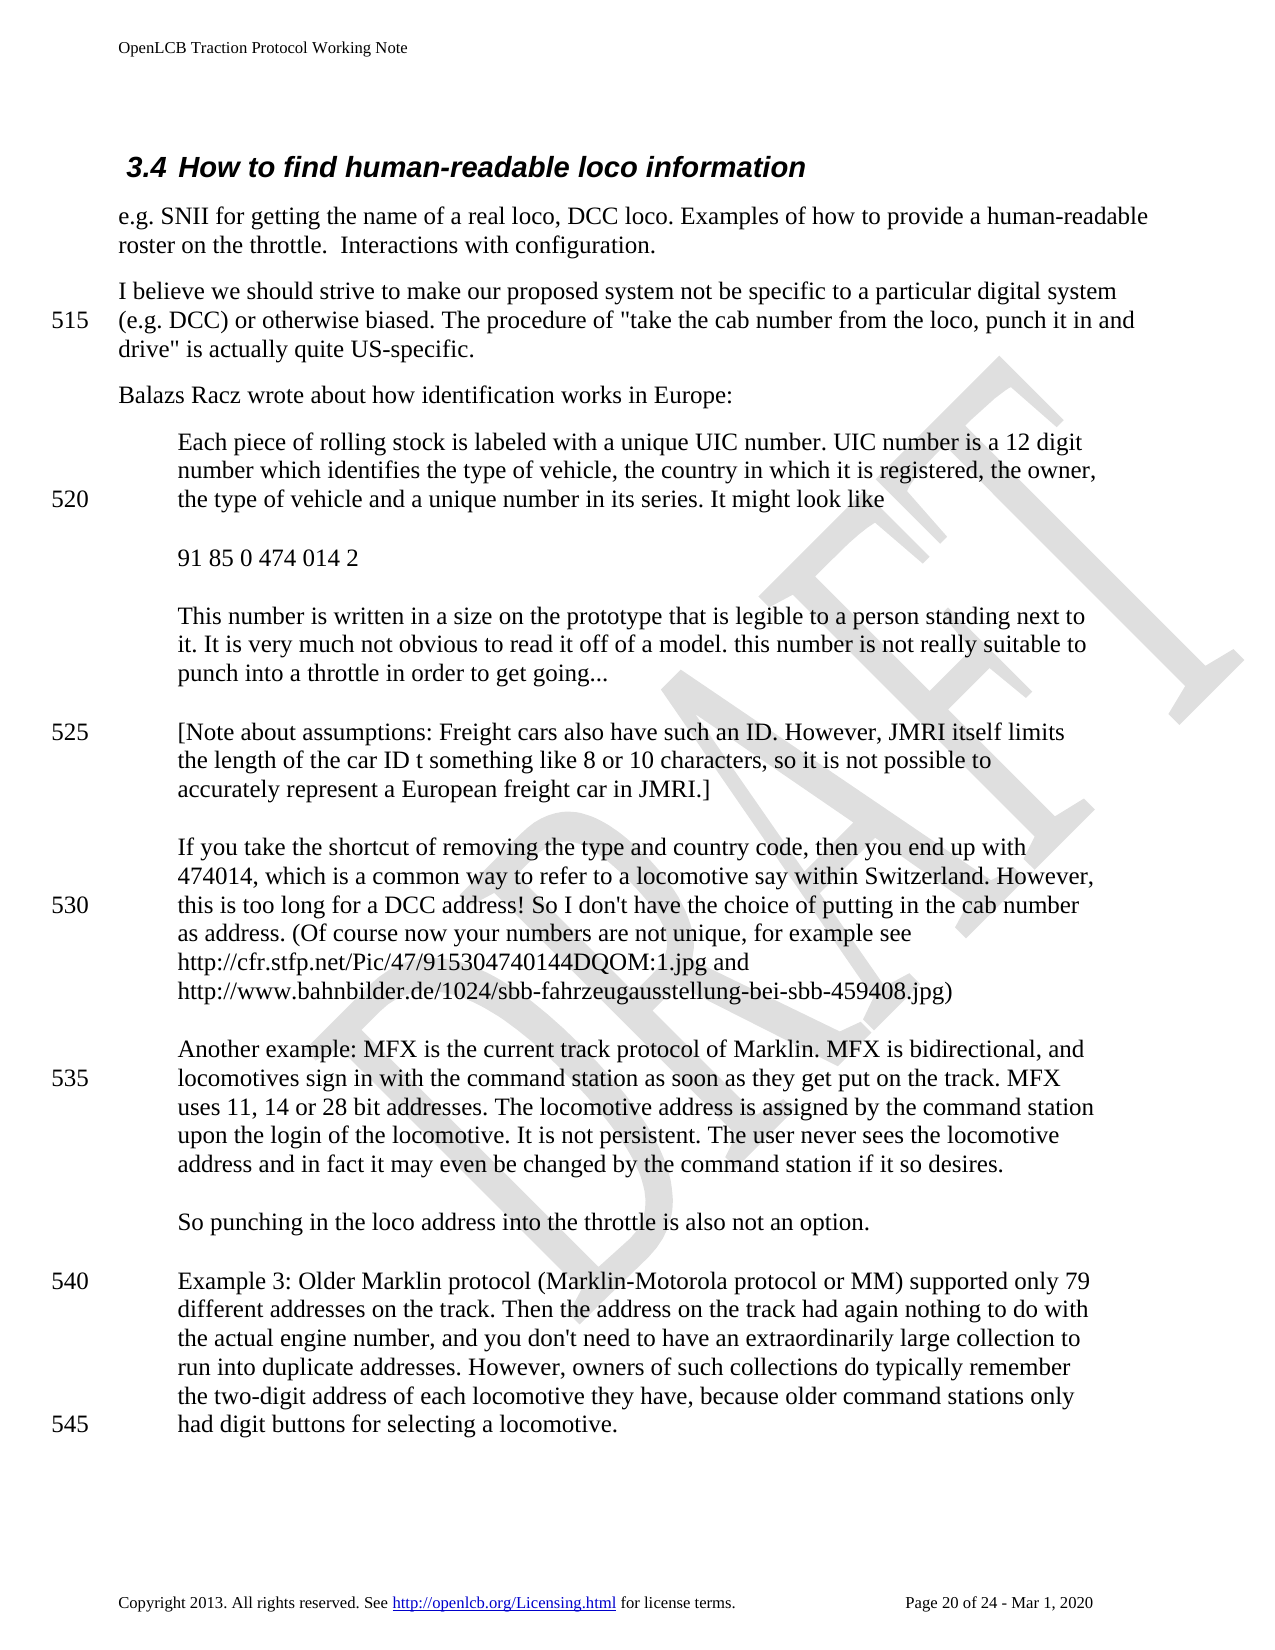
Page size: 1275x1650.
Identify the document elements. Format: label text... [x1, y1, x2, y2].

subtitle How to find human-readable loco information [118, 150, 1157, 183]
text [Note about assumptions: Freight cars also have such an ID. However, JMRI itself limits the length of the car ID t something like 8 or 10 characters, so it is not possible to accurately represent a European freight car in JMRI.] [753, 717, 1000, 803]
text [1025, 380, 1157, 409]
text Example 3: Older Marklin protocol (Marklin-Motorola protocol or MM) supported only 79 different addresses on the track. Then the address on the track had again nothing to do with the actual engine number, and you don't need to have an extraordinarily large collection to run into duplicate addresses. However, owners of such collections do typically remember the two-digit address of each locomotive they have, because older command stations only had digit buttons for selecting a locomotive. [177, 1266, 1098, 1438]
text [822, 543, 1069, 571]
text Each piece of rolling stock is labeled with a unique UIC number. UIC number is a 12 digit number which identifies the type of vehicle, the country in which it is registered, the owner, the type of vehicle and a unique number in its series. It might look like [908, 449, 1011, 513]
text If you take the shortcut of removing the type and country code, then you end up with 474014, which is a common way to refer to a locomotive say within Switzerland. However, this is too long for a DCC address! So I don't have the choice of putting in the cab number as address. (Of course now your numbers are not unique, for example see http://cfr.stfp.net/Pic/47/915304740144DQOM:1.jpg and http://www.bahnbilder.de/1024/sbb-fahrzeugausstellung-bei-sbb-459408.jpg) [518, 842, 667, 991]
text If you take the shortcut of removing the type and country code, then you end up with 474014, which is a common way to refer to a locomotive say within Switzerland. However, this is too long for a DCC address! So I don't have the choice of putting in the cab number as address. (Of course now your numbers are not unique, for example see http://cfr.stfp.net/Pic/47/915304740144DQOM:1.jpg and http://www.bahnbilder.de/1024/sbb-fahrzeugausstellung-bei-sbb-459408.jpg) [620, 832, 872, 1005]
text [Note about assumptions: Freight cars also have such an ID. However, JMRI itself limits the length of the car ID t something like 8 or 10 characters, so it is not possible to accurately represent a European freight car in JMRI.] [177, 717, 738, 803]
text Another example: MFX is the current track protocol of Marklin. MFX is bidirectional, and locomotives sign in with the command station as soon as they get put on the track. MFX uses 11, 14 or 28 bit addresses. The locomotive address is assigned by the command station upon the login of the locomotive. It is not persistent. The user never sees the locomotive address and in fact it may even be changed by the command station if it so desires. [177, 1034, 468, 1178]
text If you take the shortcut of removing the type and country code, then you end up with 474014, which is a common way to refer to a locomotive say within Switzerland. However, this is too long for a DCC address! So I don't have the choice of putting in the cab number as address. (Of course now your numbers are not unique, for example see http://cfr.stfp.net/Pic/47/915304740144DQOM:1.jpg and http://www.bahnbilder.de/1024/sbb-fahrzeugausstellung-bei-sbb-459408.jpg) [177, 832, 605, 1005]
text Another example: MFX is the current track protocol of Marklin. MFX is bidirectional, and locomotives sign in with the command station as soon as they get put on the track. MFX uses 11, 14 or 28 bit addresses. The locomotive address is assigned by the command station upon the login of the locomotive. It is not persistent. The user never sees the locomotive address and in fact it may even be changed by the command station if it so desires. [367, 1034, 640, 1178]
text So punching in the loco address into the throttle is also not an option. [665, 1207, 1098, 1236]
text [Note about assumptions: Freight cars also have such an ID. However, JMRI itself limits the length of the car ID t something like 8 or 10 characters, so it is not possible to accurately represent a European freight car in JMRI.] [957, 717, 1098, 803]
text 91 85 0 474 014 2 [177, 543, 810, 571]
text Each piece of rolling stock is labeled with a unique UIC number. UIC number is a 12 digit number which identifies the type of vehicle, the country in which it is registered, the owner, the type of vehicle and a unique number in its series. It might look like [177, 427, 926, 513]
text So punching in the loco address into the throttle is also not an option. [540, 1207, 645, 1236]
text I believe we should strive to make our proposed system not be specific to a particular digital system (e.g. DCC) or otherwise biased. The procedure of "take the cab number from the loco, punch it in and drive" is actually quite US-specific. [118, 276, 1157, 363]
text If you take the shortcut of removing the type and country code, then you end up with 474014, which is a common way to refer to a locomotive say within Switzerland. However, this is too long for a DCC address! So I don't have the choice of putting in the cab number as address. (Of course now your numbers are not unique, for example see http://cfr.stfp.net/Pic/47/915304740144DQOM:1.jpg and http://www.bahnbilder.de/1024/sbb-fahrzeugausstellung-bei-sbb-459408.jpg) [821, 832, 1098, 1005]
text Each piece of rolling stock is labeled with a unique UIC number. UIC number is a 12 digit number which identifies the type of vehicle, the country in which it is registered, the owner, the type of vehicle and a unique number in its series. It might look like [968, 427, 1098, 513]
text Balazs Racz wrote about how identification works in Europe: [118, 380, 973, 409]
text [Note about assumptions: Freight cars also have such an ID. However, JMRI itself limits the length of the car ID t something like 8 or 10 characters, so it is not possible to accurately represent a European freight car in JMRI.] [698, 717, 823, 803]
text Another example: MFX is the current track protocol of Marklin. MFX is bidirectional, and locomotives sign in with the command station as soon as they get put on the track. MFX uses 11, 14 or 28 bit addresses. The locomotive address is assigned by the command station upon the login of the locomotive. It is not persistent. The user never sees the locomotive address and in fact it may even be changed by the command station if it so desires. [571, 1034, 1098, 1178]
text e.g. SNII for getting the name of a real loco, DCC loco. Examples of how to provide a human-readable roster on the throttle. Interactions with configuration. [118, 201, 1157, 259]
text This number is written in a size on the prototype that is legible to a person standing next to it. It is very much not obvious to read it off of a model. this number is not really suitable to punch into a throttle in order to get going... [177, 601, 884, 687]
text So punching in the loco address into the throttle is also not an option. [177, 1207, 526, 1236]
text This number is written in a size on the prototype that is legible to a person standing next to it. It is very much not obvious to read it off of a model. this number is not really suitable to punch into a throttle in order to get going... [841, 601, 1098, 687]
